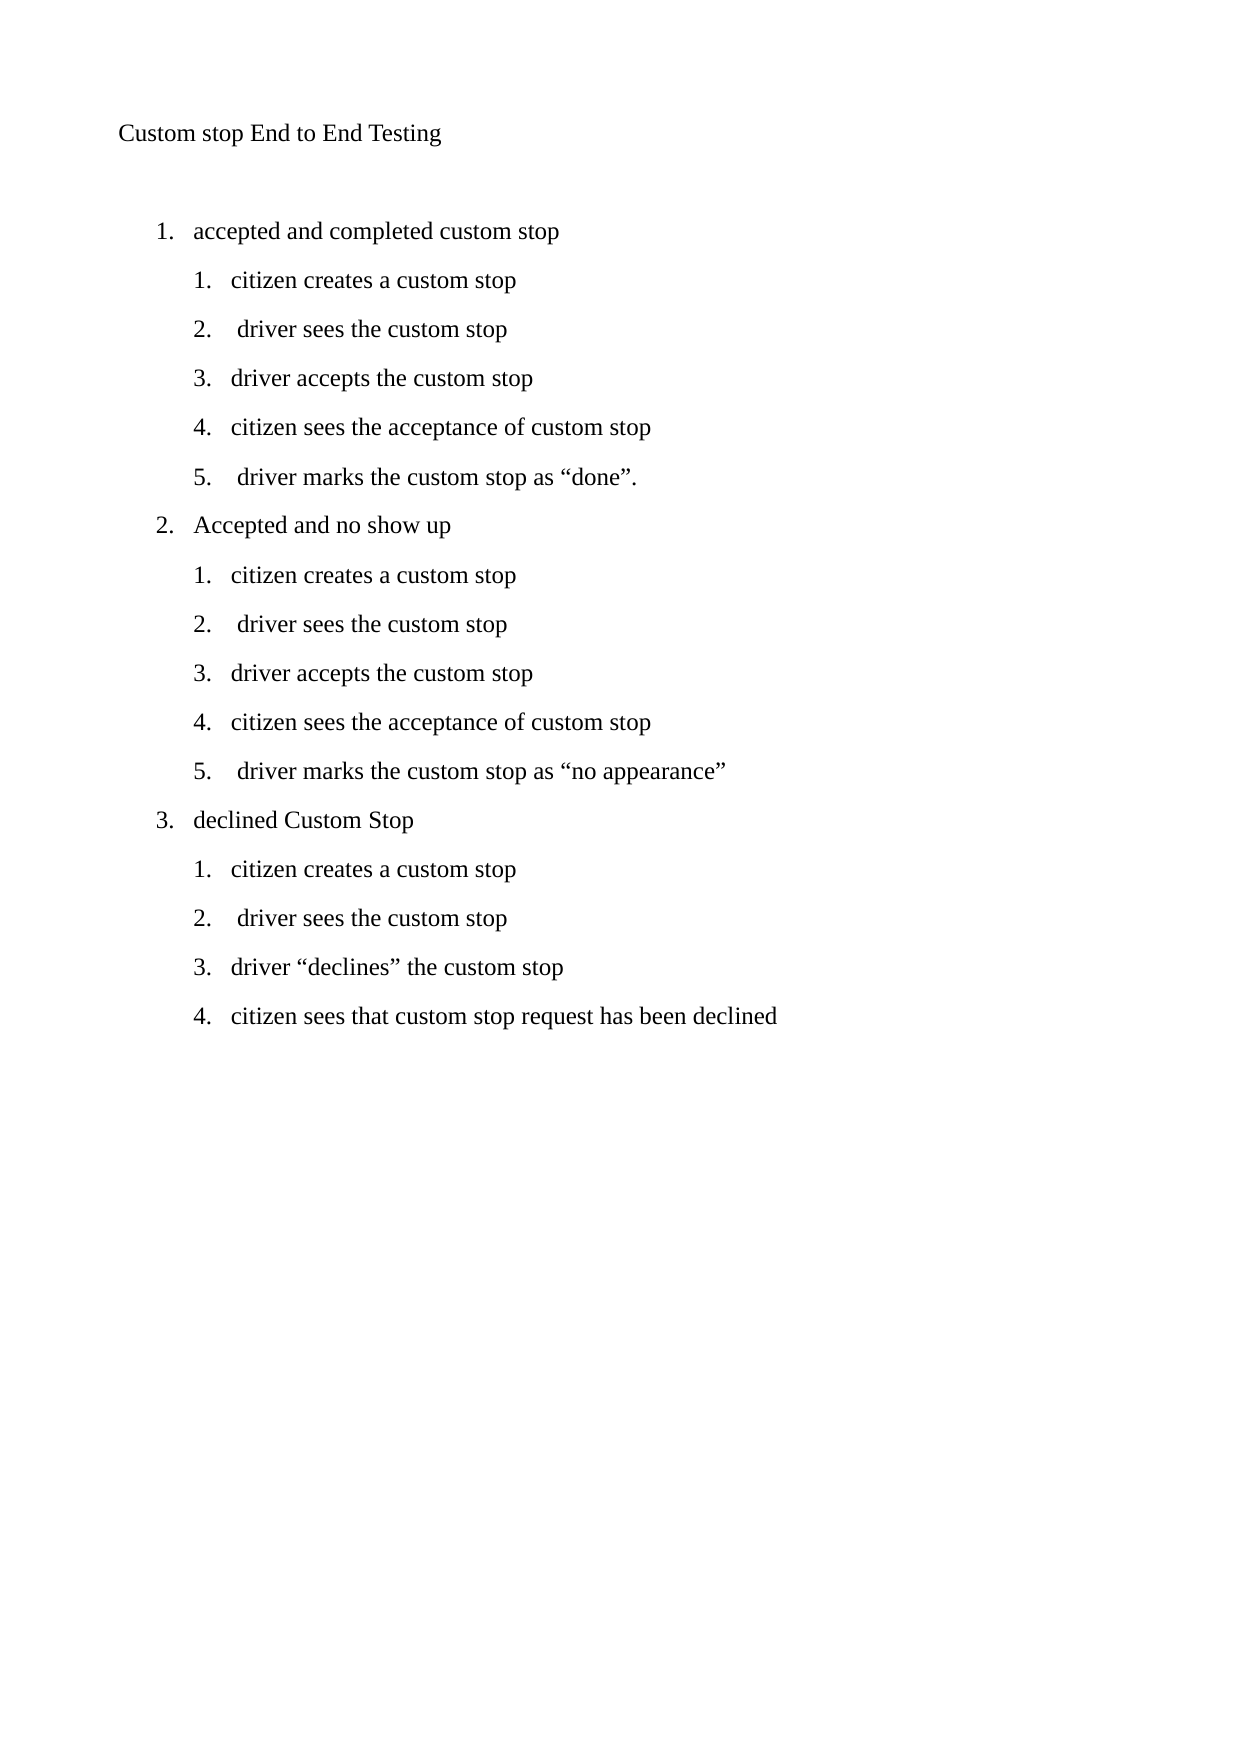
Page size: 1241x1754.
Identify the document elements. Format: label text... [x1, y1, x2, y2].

list declined Custom Stop [156, 805, 1122, 834]
list driver sees the custom stop [193, 314, 1122, 343]
list citizen sees that custom stop request has been declined [193, 1001, 1122, 1030]
list citizen creates a custom stop [193, 560, 1122, 588]
list driver marks the custom stop as “no appearance” [193, 756, 1122, 785]
list driver accepts the custom stop [193, 658, 1122, 687]
list driver “declines” the custom stop [193, 952, 1122, 981]
list accepted and completed custom stop [156, 216, 1122, 245]
list citizen sees the acceptance of custom stop [193, 412, 1122, 441]
list driver marks the custom stop as “done”. [193, 462, 1122, 490]
list citizen creates a custom stop [193, 265, 1122, 294]
list citizen creates a custom stop [193, 854, 1122, 883]
list driver sees the custom stop [193, 903, 1122, 932]
text Custom stop End to End Testing [118, 118, 1122, 147]
list driver sees the custom stop [193, 609, 1122, 637]
list driver accepts the custom stop [193, 363, 1122, 392]
list citizen sees the acceptance of custom stop [193, 707, 1122, 736]
list Accepted and no show up [156, 511, 1122, 539]
